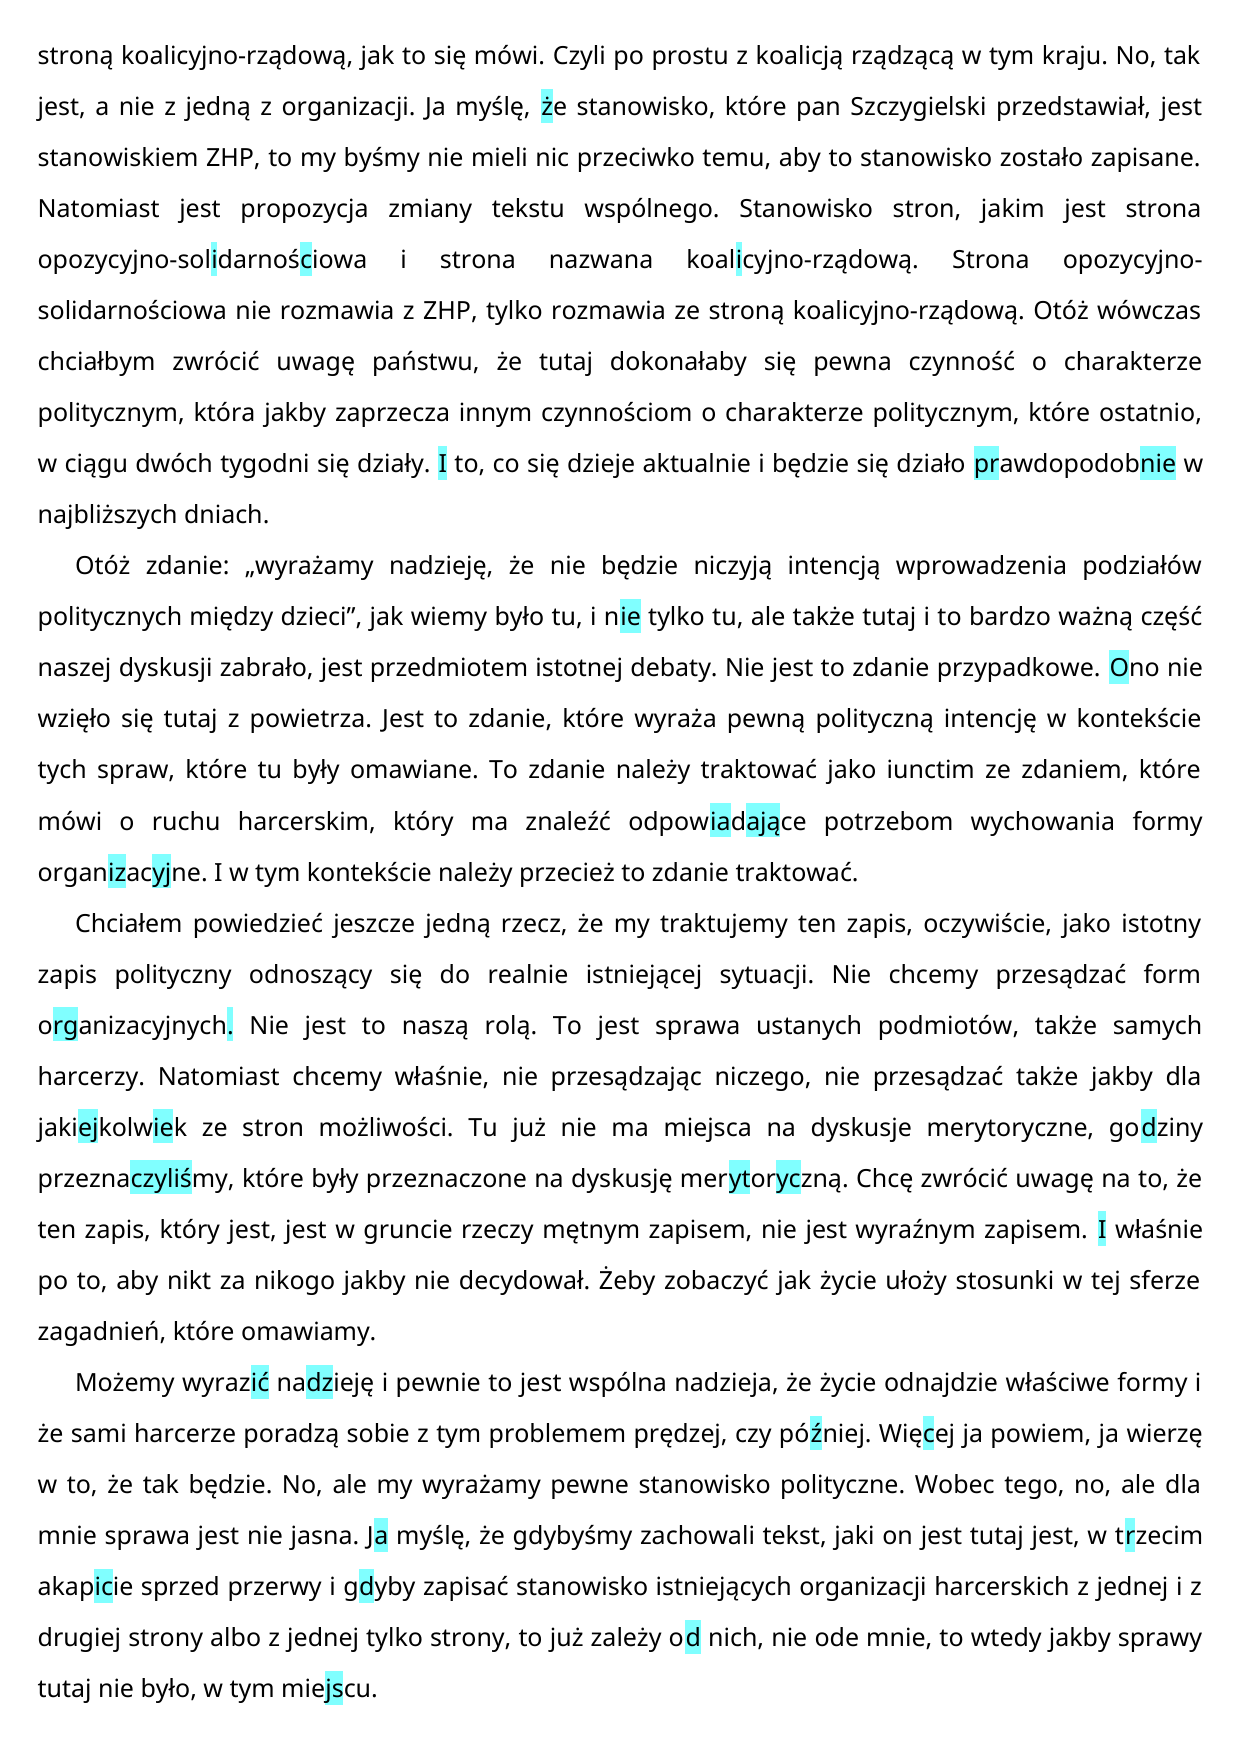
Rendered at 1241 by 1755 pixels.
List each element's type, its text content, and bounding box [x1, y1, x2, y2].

text stroną koalicyjno-rządową, jak to się mówi. Czyli po prostu z koalicją rządzącą w tym kraju. No, tak jest, a nie z jedną z organizacji. Ja myślę, że stanowisko, które pan Szczygielski przedstawiał, jest stanowiskiem ZHP, to my byśmy nie mieli nic przeciwko temu, aby to stanowisko zostało zapisane. Natomiast jest propozycja zmiany tekstu wspólnego. Stanowisko stron, jakim jest strona opozycyjno-solidarnościowa i strona nazwana koalicyjno-rządową. Strona opozycyjno-solidarnościowa nie rozmawia z ZHP, tylko rozmawia ze stroną koalicyjno-rządową. Otóż wówczas chciałbym zwrócić uwagę państwu, że tutaj dokonałaby się pewna czynność o charakterze politycznym, która jakby zaprzecza innym czynnościom o charakterze politycznym, które ostatnio, w ciągu dwóch tygodni się działy. I to, co się dzieje aktualnie i będzie się działo prawdopodobnie w najbliższych dniach. [37, 37, 1203, 531]
text Chciałem powiedzieć jeszcze jedną rzecz, że my traktujemy ten zapis, oczywiście, jako istotny zapis polityczny odnoszący się do realnie istniejącej sytuacji. Nie chcemy przesądzać form organizacyjnych. Nie jest to naszą rolą. To jest sprawa ustanych podmiotów, także samych harcerzy. Natomiast chcemy właśnie, nie przesądzając niczego, nie przesądzać także jakby dla jakiejkolwiek ze stron możliwości. Tu już nie ma miejsca na dyskusje merytoryczne, godziny przeznaczyliśmy, które były przeznaczone na dyskusję merytoryczną. Chcę zwrócić uwagę na to, że ten zapis, który jest, jest w gruncie rzeczy mętnym zapisem, nie jest wyraźnym zapisem. I właśnie po to, aby nikt za nikogo jakby nie decydował. Żeby zobaczyć jak życie ułoży stosunki w tej sferze zagadnień, które omawiamy. [37, 905, 1203, 1348]
text Możemy wyrazić nadzieję i pewnie to jest wspólna nadzieja, że życie odnajdzie właściwe formy i że sami harcerze poradzą sobie z tym problemem prędzej, czy później. Więcej ja powiem, ja wierzę w to, że tak będzie. No, ale my wyrażamy pewne stanowisko polityczne. Wobec tego, no, ale dla mnie sprawa jest nie jasna. Ja myślę, że gdybyśmy zachowali tekst, jaki on jest tutaj jest, w trzecim akapicie sprzed przerwy i gdyby zapisać stanowisko istniejących organizacji harcerskich z jednej i z drugiej strony albo z jednej tylko strony, to już zależy od nich, nie ode mnie, to wtedy jakby sprawy tutaj nie było, w tym miejscu. [37, 1364, 1203, 1705]
text Otóż zdanie: „wyrażamy nadzieję, że nie będzie niczyją intencją wprowadzenia podziałów politycznych między dzieci”, jak wiemy było tu, i nie tylko tu, ale także tutaj i to bardzo ważną część naszej dyskusji zabrało, jest przedmiotem istotnej debaty. Nie jest to zdanie przypadkowe. Ono nie wzięło się tutaj z powietrza. Jest to zdanie, które wyraża pewną polityczną intencję w kontekście tych spraw, które tu były omawiane. To zdanie należy traktować jako iunctim ze zdaniem, które mówi o ruchu harcerskim, który ma znaleźć odpowiadające potrzebom wychowania formy organizacyjne. I w tym kontekście należy przecież to zdanie traktować. [37, 548, 1203, 888]
